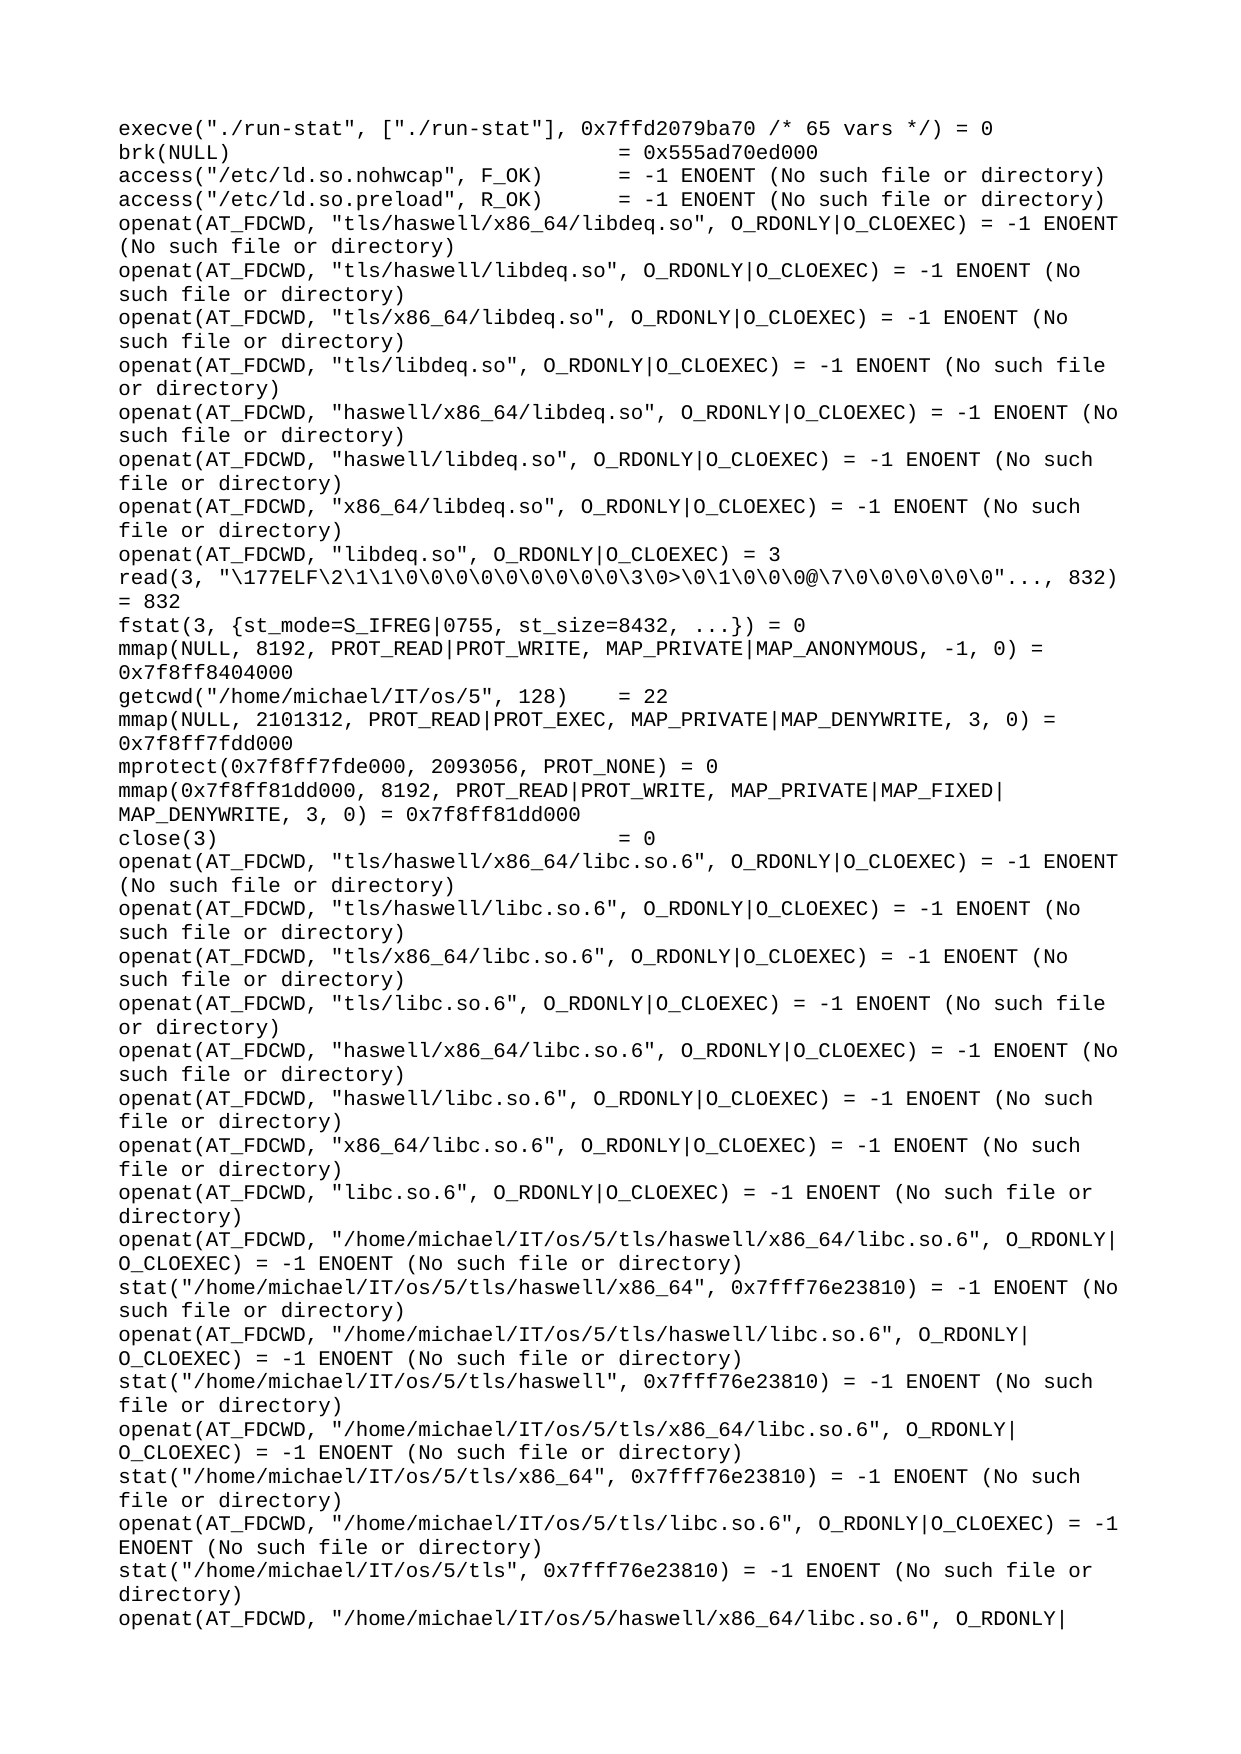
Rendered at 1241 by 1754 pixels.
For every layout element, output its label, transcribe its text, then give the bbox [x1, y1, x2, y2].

text openat(AT_FDCWD, "tls/haswell/libdeq.so", O_RDONLY|O_CLOEXEC) = -1 ENOENT (No such file or directory) [118, 260, 1122, 307]
text access("/etc/ld.so.nohwcap", F_OK) = -1 ENOENT (No such file or directory) [118, 165, 1122, 189]
text stat("/home/michael/IT/os/5/tls/haswell/x86_64", 0x7fff76e23810) = -1 ENOENT (No such file or directory) [118, 1277, 1122, 1324]
text openat(AT_FDCWD, "haswell/libdeq.so", O_RDONLY|O_CLOEXEC) = -1 ENOENT (No such file or directory) [118, 449, 1122, 496]
text mmap(NULL, 2101312, PROT_READ|PROT_EXEC, MAP_PRIVATE|MAP_DENYWRITE, 3, 0) = 0x7f8ff7fdd000 [118, 709, 1122, 757]
text execve("./run-stat", ["./run-stat"], 0x7ffd2079ba70 /* 65 vars */) = 0 [118, 118, 1122, 142]
text openat(AT_FDCWD, "haswell/x86_64/libdeq.so", O_RDONLY|O_CLOEXEC) = -1 ENOENT (No such file or directory) [118, 402, 1122, 449]
text close(3) = 0 [118, 827, 1122, 851]
text openat(AT_FDCWD, "libdeq.so", O_RDONLY|O_CLOEXEC) = 3 [118, 544, 1122, 567]
text stat("/home/michael/IT/os/5/tls", 0x7fff76e23810) = -1 ENOENT (No such file or directory) [118, 1561, 1122, 1608]
text brk(NULL) = 0x555ad70ed000 [118, 142, 1122, 165]
text openat(AT_FDCWD, "/home/michael/IT/os/5/tls/haswell/libc.so.6", O_RDONLY|O_CLOEXEC) = -1 ENOENT (No such file or directory) [118, 1324, 1122, 1371]
text openat(AT_FDCWD, "tls/haswell/x86_64/libdeq.so", O_RDONLY|O_CLOEXEC) = -1 ENOENT (No such file or directory) [118, 213, 1122, 260]
text openat(AT_FDCWD, "haswell/x86_64/libc.so.6", O_RDONLY|O_CLOEXEC) = -1 ENOENT (No such file or directory) [118, 1040, 1122, 1088]
text openat(AT_FDCWD, "tls/libdeq.so", O_RDONLY|O_CLOEXEC) = -1 ENOENT (No such file or directory) [118, 354, 1122, 402]
text openat(AT_FDCWD, "/home/michael/IT/os/5/tls/libc.so.6", O_RDONLY|O_CLOEXEC) = -1 ENOENT (No such file or directory) [118, 1513, 1122, 1561]
text openat(AT_FDCWD, "tls/haswell/x86_64/libc.so.6", O_RDONLY|O_CLOEXEC) = -1 ENOENT (No such file or directory) [118, 851, 1122, 898]
text openat(AT_FDCWD, "/home/michael/IT/os/5/tls/x86_64/libc.so.6", O_RDONLY|O_CLOEXEC) = -1 ENOENT (No such file or directory) [118, 1419, 1122, 1466]
text openat(AT_FDCWD, "libc.so.6", O_RDONLY|O_CLOEXEC) = -1 ENOENT (No such file or directory) [118, 1182, 1122, 1229]
text getcwd("/home/michael/IT/os/5", 128) = 22 [118, 686, 1122, 709]
text stat("/home/michael/IT/os/5/tls/x86_64", 0x7fff76e23810) = -1 ENOENT (No such file or directory) [118, 1466, 1122, 1513]
text stat("/home/michael/IT/os/5/tls/haswell", 0x7fff76e23810) = -1 ENOENT (No such file or directory) [118, 1371, 1122, 1419]
text openat(AT_FDCWD, "/home/michael/IT/os/5/tls/haswell/x86_64/libc.so.6", O_RDONLY|O_CLOEXEC) = -1 ENOENT (No such file or directory) [118, 1229, 1122, 1277]
text openat(AT_FDCWD, "x86_64/libc.so.6", O_RDONLY|O_CLOEXEC) = -1 ENOENT (No such file or directory) [118, 1135, 1122, 1182]
text openat(AT_FDCWD, "tls/haswell/libc.so.6", O_RDONLY|O_CLOEXEC) = -1 ENOENT (No such file or directory) [118, 898, 1122, 946]
text read(3, "\177ELF\2\1\1\0\0\0\0\0\0\0\0\0\3\0>\0\1\0\0\0@\7\0\0\0\0\0\0"..., 832) = 832 [118, 567, 1122, 615]
text access("/etc/ld.so.preload", R_OK) = -1 ENOENT (No such file or directory) [118, 189, 1122, 213]
text openat(AT_FDCWD, "tls/x86_64/libc.so.6", O_RDONLY|O_CLOEXEC) = -1 ENOENT (No such file or directory) [118, 946, 1122, 993]
text openat(AT_FDCWD, "tls/x86_64/libdeq.so", O_RDONLY|O_CLOEXEC) = -1 ENOENT (No such file or directory) [118, 307, 1122, 354]
text mmap(0x7f8ff81dd000, 8192, PROT_READ|PROT_WRITE, MAP_PRIVATE|MAP_FIXED|MAP_DENYWRITE, 3, 0) = 0x7f8ff81dd000 [118, 780, 1122, 827]
text mprotect(0x7f8ff7fde000, 2093056, PROT_NONE) = 0 [118, 757, 1122, 780]
text fstat(3, {st_mode=S_IFREG|0755, st_size=8432, ...}) = 0 [118, 615, 1122, 638]
text mmap(NULL, 8192, PROT_READ|PROT_WRITE, MAP_PRIVATE|MAP_ANONYMOUS, -1, 0) = 0x7f8ff8404000 [118, 638, 1122, 686]
text openat(AT_FDCWD, "haswell/libc.so.6", O_RDONLY|O_CLOEXEC) = -1 ENOENT (No such file or directory) [118, 1088, 1122, 1135]
text openat(AT_FDCWD, "x86_64/libdeq.so", O_RDONLY|O_CLOEXEC) = -1 ENOENT (No such file or directory) [118, 496, 1122, 544]
text openat(AT_FDCWD, "tls/libc.so.6", O_RDONLY|O_CLOEXEC) = -1 ENOENT (No such file or directory) [118, 993, 1122, 1040]
text openat(AT_FDCWD, "/home/michael/IT/os/5/haswell/x86_64/libc.so.6", O_RDONLY| [118, 1608, 1122, 1631]
